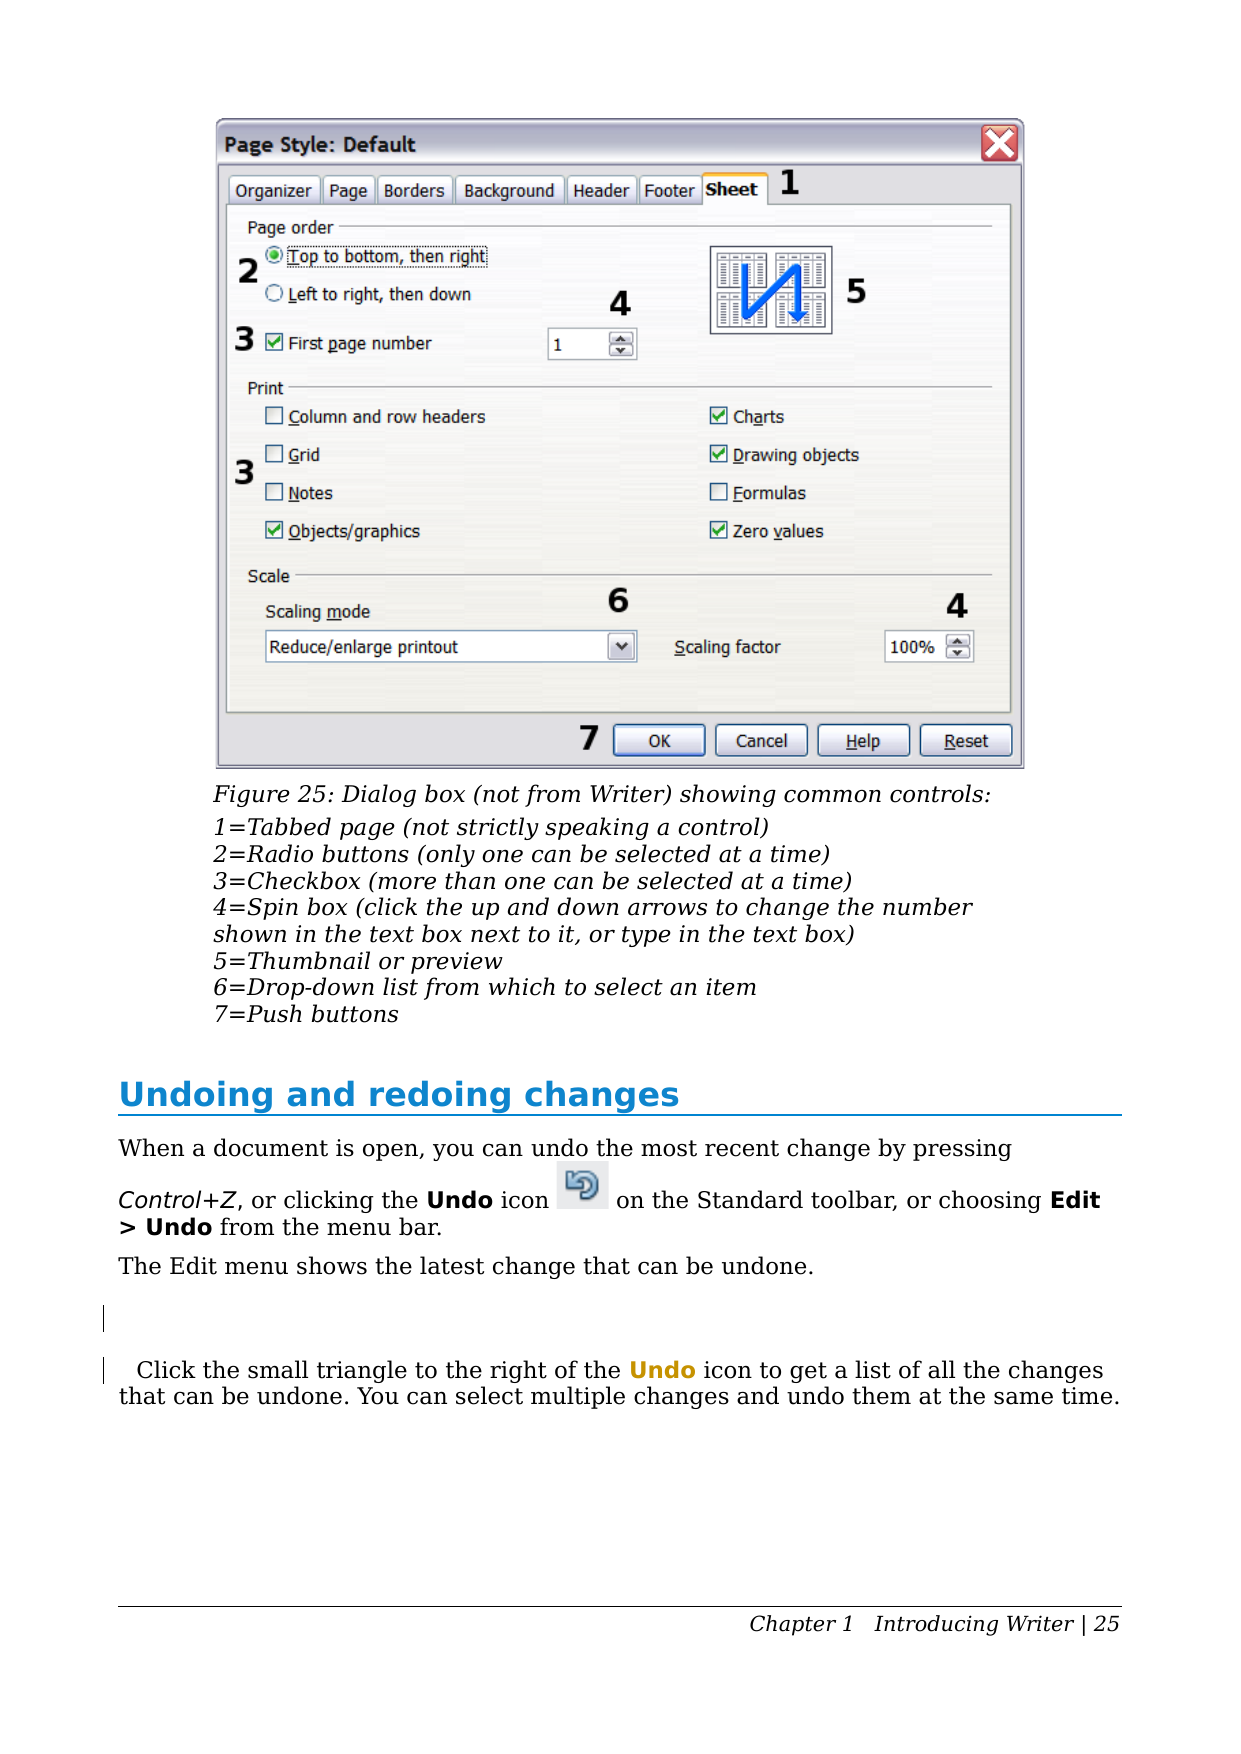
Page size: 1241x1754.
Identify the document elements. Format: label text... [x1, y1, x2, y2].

text 1=Tabbed page (not strictly speaking a control) 2=Radio buttons (only one can be selected at a time) 3=Checkbox (more than one can be selected at a time) 4=Spin box (click the up and down arrows to change the number shown in the text box next to it, or type in the text box) 5=Thumbnail or preview 6=Drop-down list from which to select an item 7=Push buttons [213, 814, 1027, 1028]
text Figure 25: Dialog box (not from Writer) showing common controls: [213, 781, 1027, 808]
picture [556, 1161, 609, 1209]
subtitle Undoing and redoing changes [118, 1075, 1122, 1114]
text Click the small triangle to the right of the Undo icon to get a list of all the changes that can be undone. You can select multiple changes and undo them at the same time. [118, 1305, 1122, 1410]
picture [215, 118, 1025, 769]
text The Edit menu shows the latest change that can be undone. [118, 1253, 1122, 1280]
text When a document is open, you can undo the most recent change by pressing Control+Z, or clicking the Undo icon on the Standard toolbar, or choosing Edit > Undo from the menu bar. [118, 1135, 1122, 1241]
